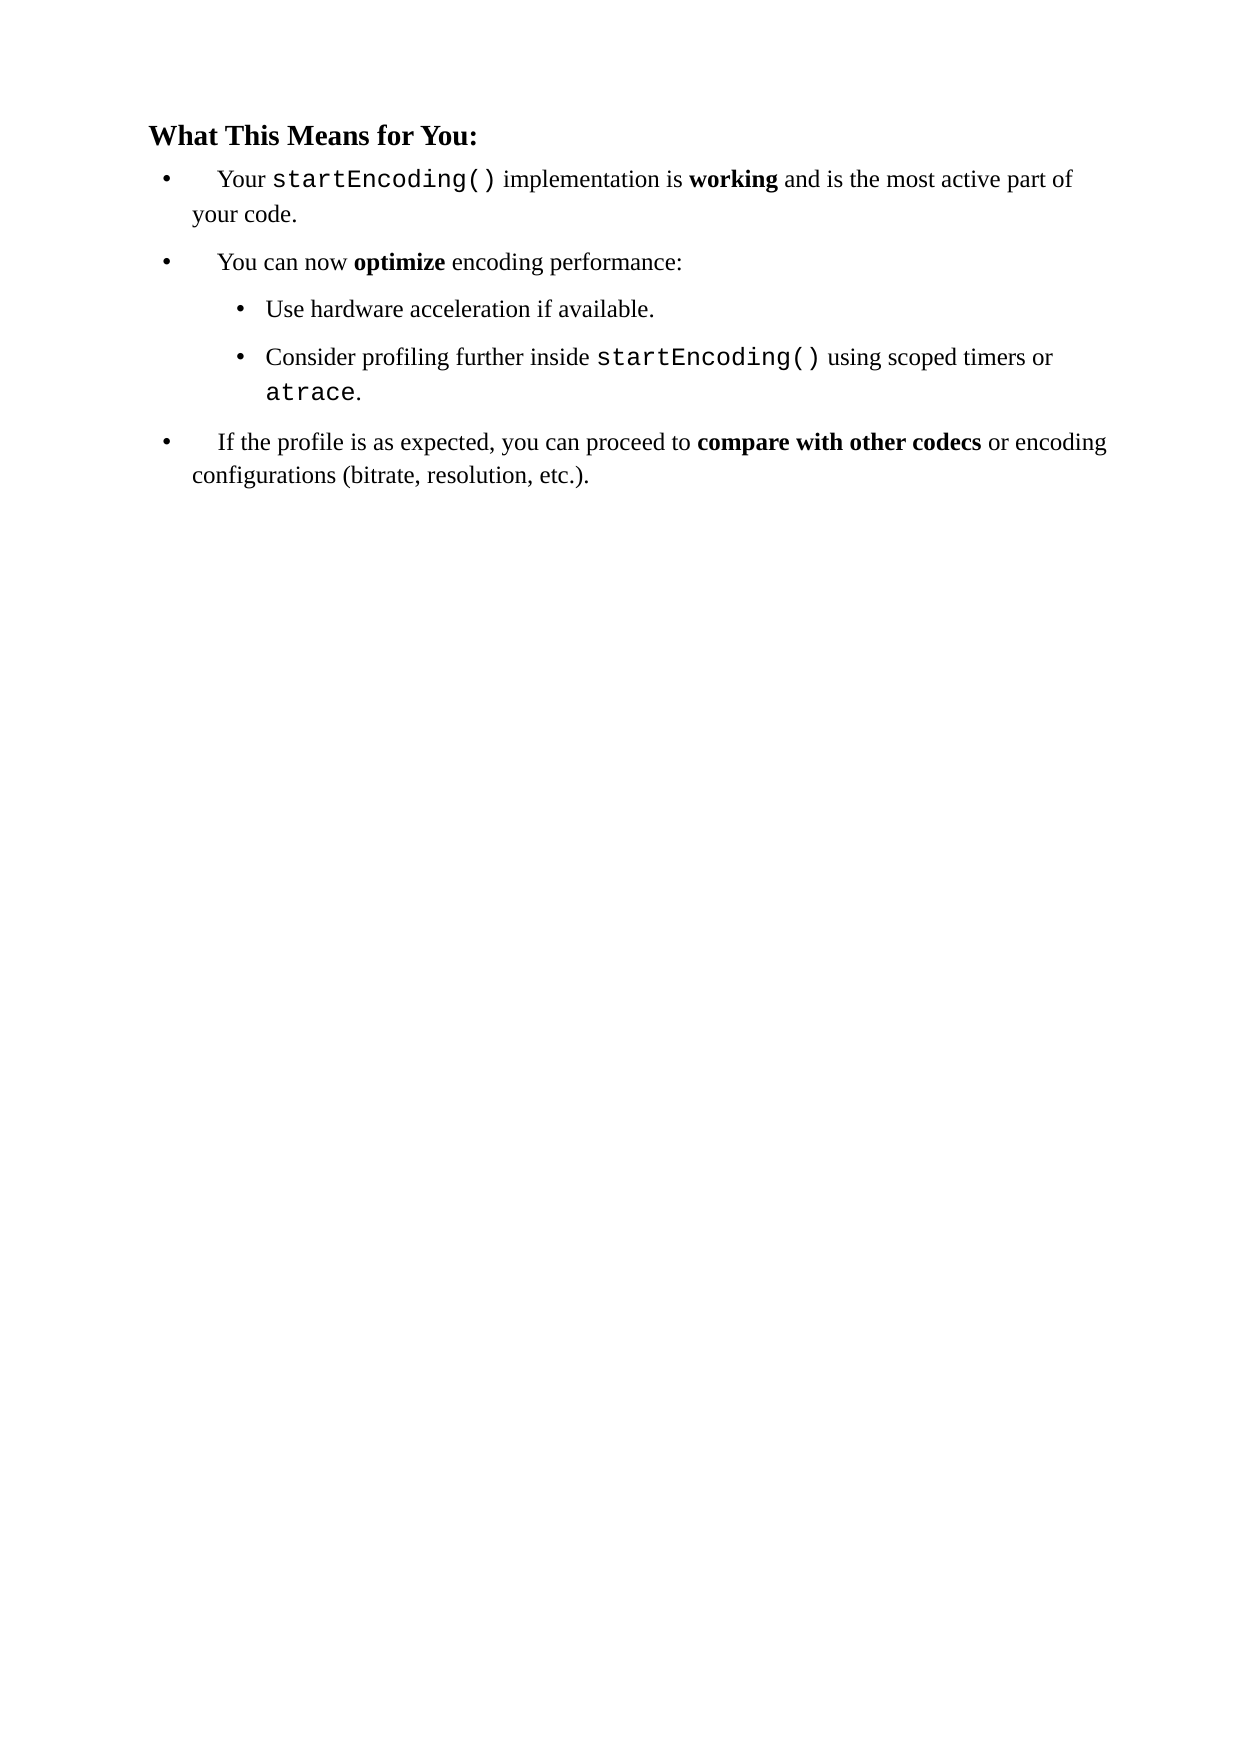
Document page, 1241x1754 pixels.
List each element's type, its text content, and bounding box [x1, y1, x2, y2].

list ✅ Your startEncoding() implementation is working and is the most active part of your code. [162, 164, 1122, 228]
list Consider profiling further inside startEncoding() using scoped timers or atrace. [236, 342, 1122, 408]
subtitle 🔹 What This Means for You: [118, 118, 1122, 152]
list 🧪 If the profile is as expected, you can proceed to compare with other codecs or encoding configurations (bitrate, resolution, etc.). [162, 427, 1122, 489]
list Use hardware acceleration if available. [236, 294, 1122, 323]
list 🔧 You can now optimize encoding performance: [162, 247, 1122, 276]
